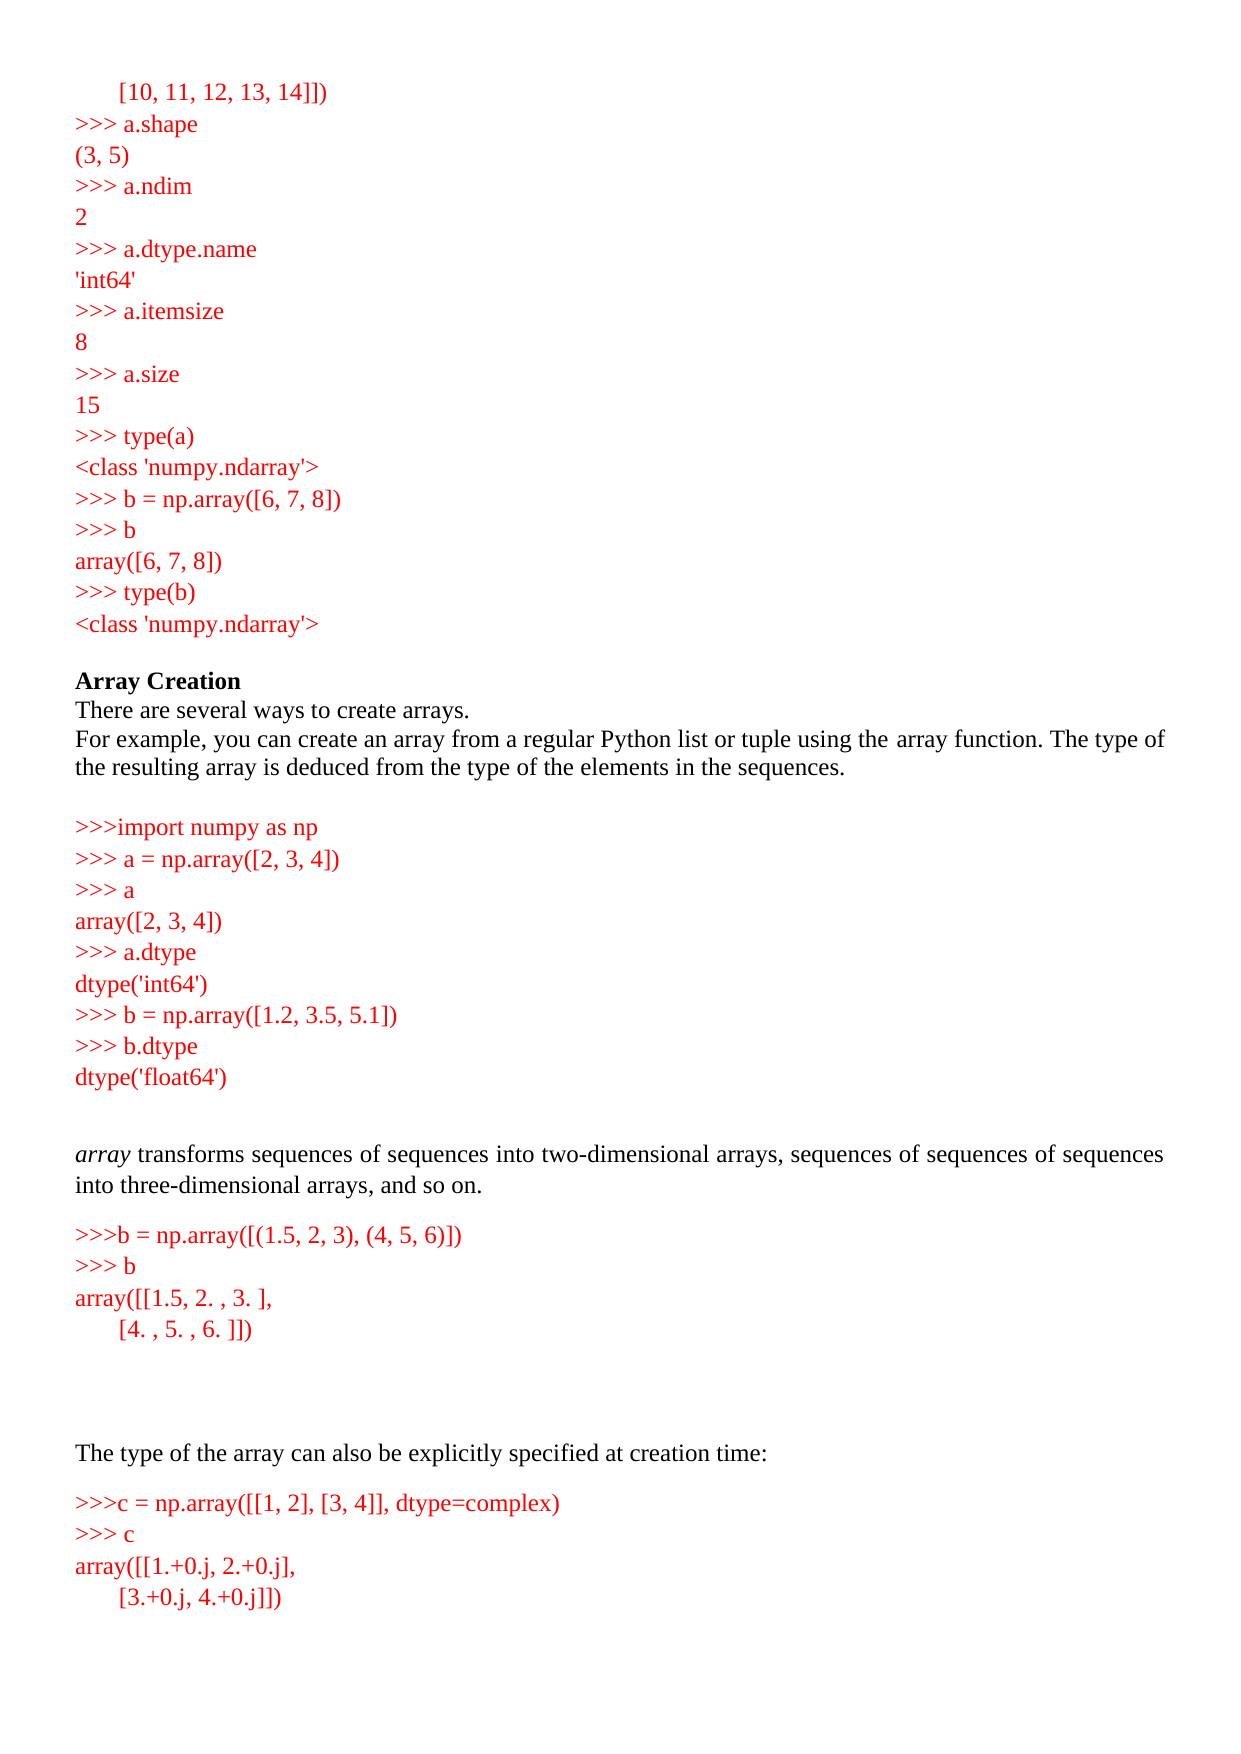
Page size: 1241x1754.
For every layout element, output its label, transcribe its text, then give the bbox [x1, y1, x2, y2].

text >>> a.ndim [75, 169, 1165, 200]
text [10, 11, 12, 13, 14]]) [75, 75, 1165, 106]
text For example, you can create an array from a regular Python list or tuple using the array function. The type of the resulting array is deduced from the type of the elements in the sequences. [75, 724, 1165, 781]
text There are several ways to create arrays. [75, 695, 1165, 724]
text dtype('float64') [75, 1060, 1165, 1091]
text (3, 5) [75, 137, 1165, 169]
text <class 'numpy.ndarray'> [75, 606, 1165, 637]
text >>> b [75, 512, 1165, 544]
text >>>import numpy as np [75, 810, 1165, 841]
text 15 [75, 387, 1165, 419]
text >>>c = np.array([[1, 2], [3, 4]], dtype=complex) [75, 1486, 1165, 1517]
text 8 [75, 325, 1165, 356]
text >>> a.dtype.name [75, 231, 1165, 262]
text >>> a.dtype [75, 935, 1165, 966]
text 'int64' [75, 262, 1165, 294]
text >>> type(a) [75, 419, 1165, 450]
text [3.+0.j, 4.+0.j]]) [75, 1579, 1165, 1611]
text >>> b.dtype [75, 1029, 1165, 1060]
text Array Creation [75, 666, 1165, 695]
text >>>b = np.array([(1.5, 2, 3), (4, 5, 6)]) [75, 1218, 1165, 1249]
text >>> b = np.array([6, 7, 8]) [75, 481, 1165, 512]
text array([6, 7, 8]) [75, 544, 1165, 575]
text >>> a = np.array([2, 3, 4]) [75, 841, 1165, 872]
text >>> b [75, 1249, 1165, 1280]
text >>> b = np.array([1.2, 3.5, 5.1]) [75, 997, 1165, 1029]
text >>> a.itemsize [75, 294, 1165, 325]
text array([2, 3, 4]) [75, 904, 1165, 935]
text >>> a.size [75, 356, 1165, 387]
text The type of the array can also be explicitly specified at creation time: [75, 1438, 1165, 1467]
text array transforms sequences of sequences into two-dimensional arrays, sequences of sequences of sequences into three-dimensional arrays, and so on. [75, 1139, 1165, 1199]
text >>> a.shape [75, 106, 1165, 137]
text >>> c [75, 1517, 1165, 1548]
text >>> type(b) [75, 575, 1165, 606]
text >>> a [75, 872, 1165, 904]
text array([[1.+0.j, 2.+0.j], [75, 1548, 1165, 1579]
text [4. , 5. , 6. ]]) [75, 1311, 1165, 1343]
text <class 'numpy.ndarray'> [75, 450, 1165, 481]
text 2 [75, 200, 1165, 231]
text array([[1.5, 2. , 3. ], [75, 1280, 1165, 1311]
text dtype('int64') [75, 966, 1165, 997]
